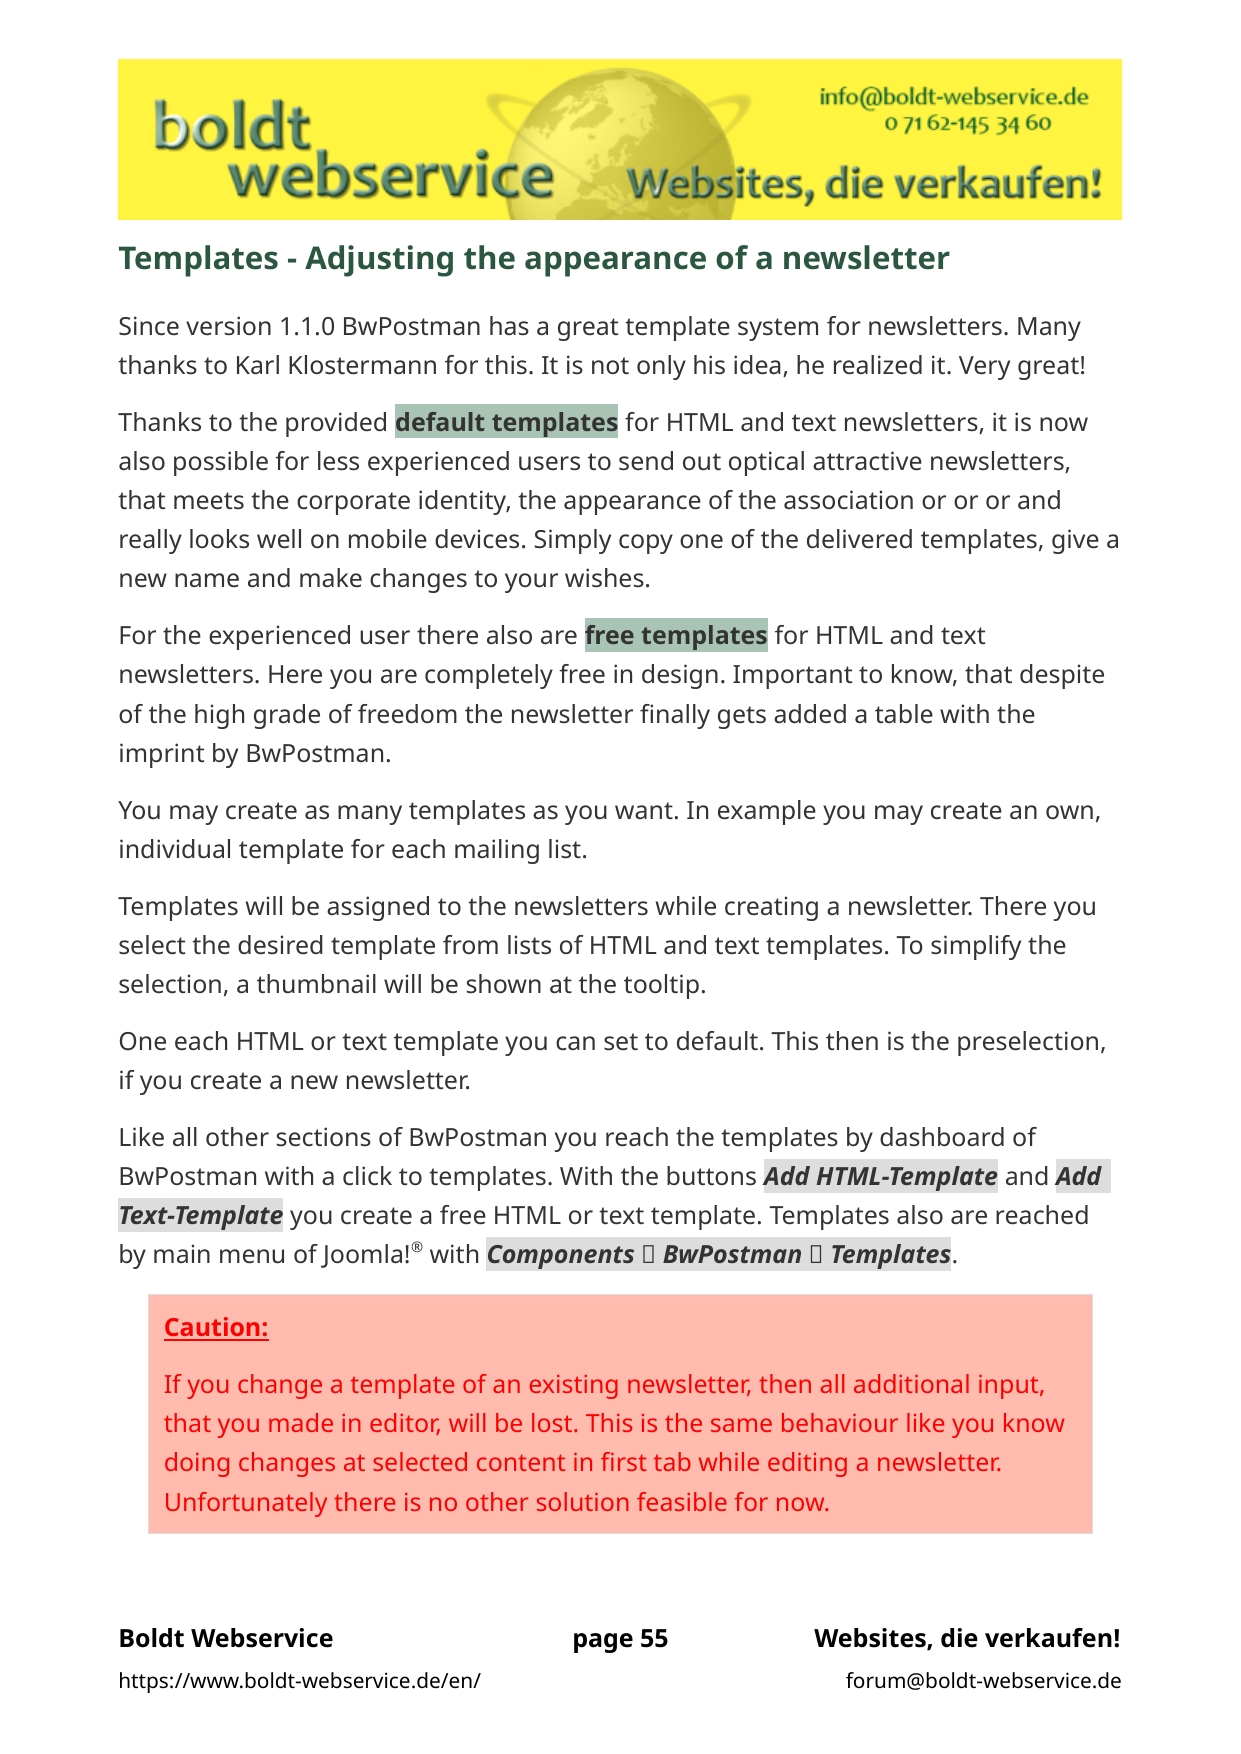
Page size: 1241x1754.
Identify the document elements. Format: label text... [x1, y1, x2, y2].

subtitle Templates - Adjusting the appearance of a newsletter [118, 236, 1122, 279]
text Templates will be assigned to the newsletters while creating a newsletter. There you select the desired template from lists of HTML and text templates. To simplify the selection, a thumbnail will be shown at the tooltip. [118, 888, 1122, 1001]
text Since version 1.1.0 BwPostman has a great template system for newsletters. Many thanks to Karl Klostermann for this. It is not only his idea, he realized it. Very great! [118, 308, 1122, 382]
text If you change a template of an existing newsletter, then all additional input, that you made in editor, will be lost. This is the same behaviour like you know doing changes at selected content in first tab while editing a newsletter. Unfortunately there is no other solution feasible for now. [149, 1351, 1092, 1533]
picture [118, 59, 1123, 220]
text You may create as many templates as you want. In example you may create an own, individual template for each mailing list. [118, 792, 1122, 866]
text Like all other sections of BwPostman you reach the templates by dashboard of BwPostman with a click to templates. With the buttons Add HTML-Template and Add Text-Template you create a free HTML or text template. Templates also are reached by main menu of Joomla!® with Components  BwPostman  Templates. [118, 1119, 1122, 1271]
text Caution: [149, 1295, 1092, 1344]
text One each HTML or text template you can set to default. This then is the preselection, if you create a new newsletter. [118, 1023, 1122, 1097]
text Thanks to the provided default templates for HTML and text newsletters, it is now also possible for less experienced users to send out optical attractive newsletters, that meets the corporate identity, the appearance of the association or or or and really looks well on mobile devices. Simply copy one of the delivered templates, give a new name and make changes to your wishes. [118, 404, 1122, 595]
text For the experienced user there also are free templates for HTML and text newsletters. Here you are completely free in design. Important to know, that despite of the high grade of freedom the newsletter finally gets added a table with the imprint by BwPostman. [118, 618, 1122, 769]
